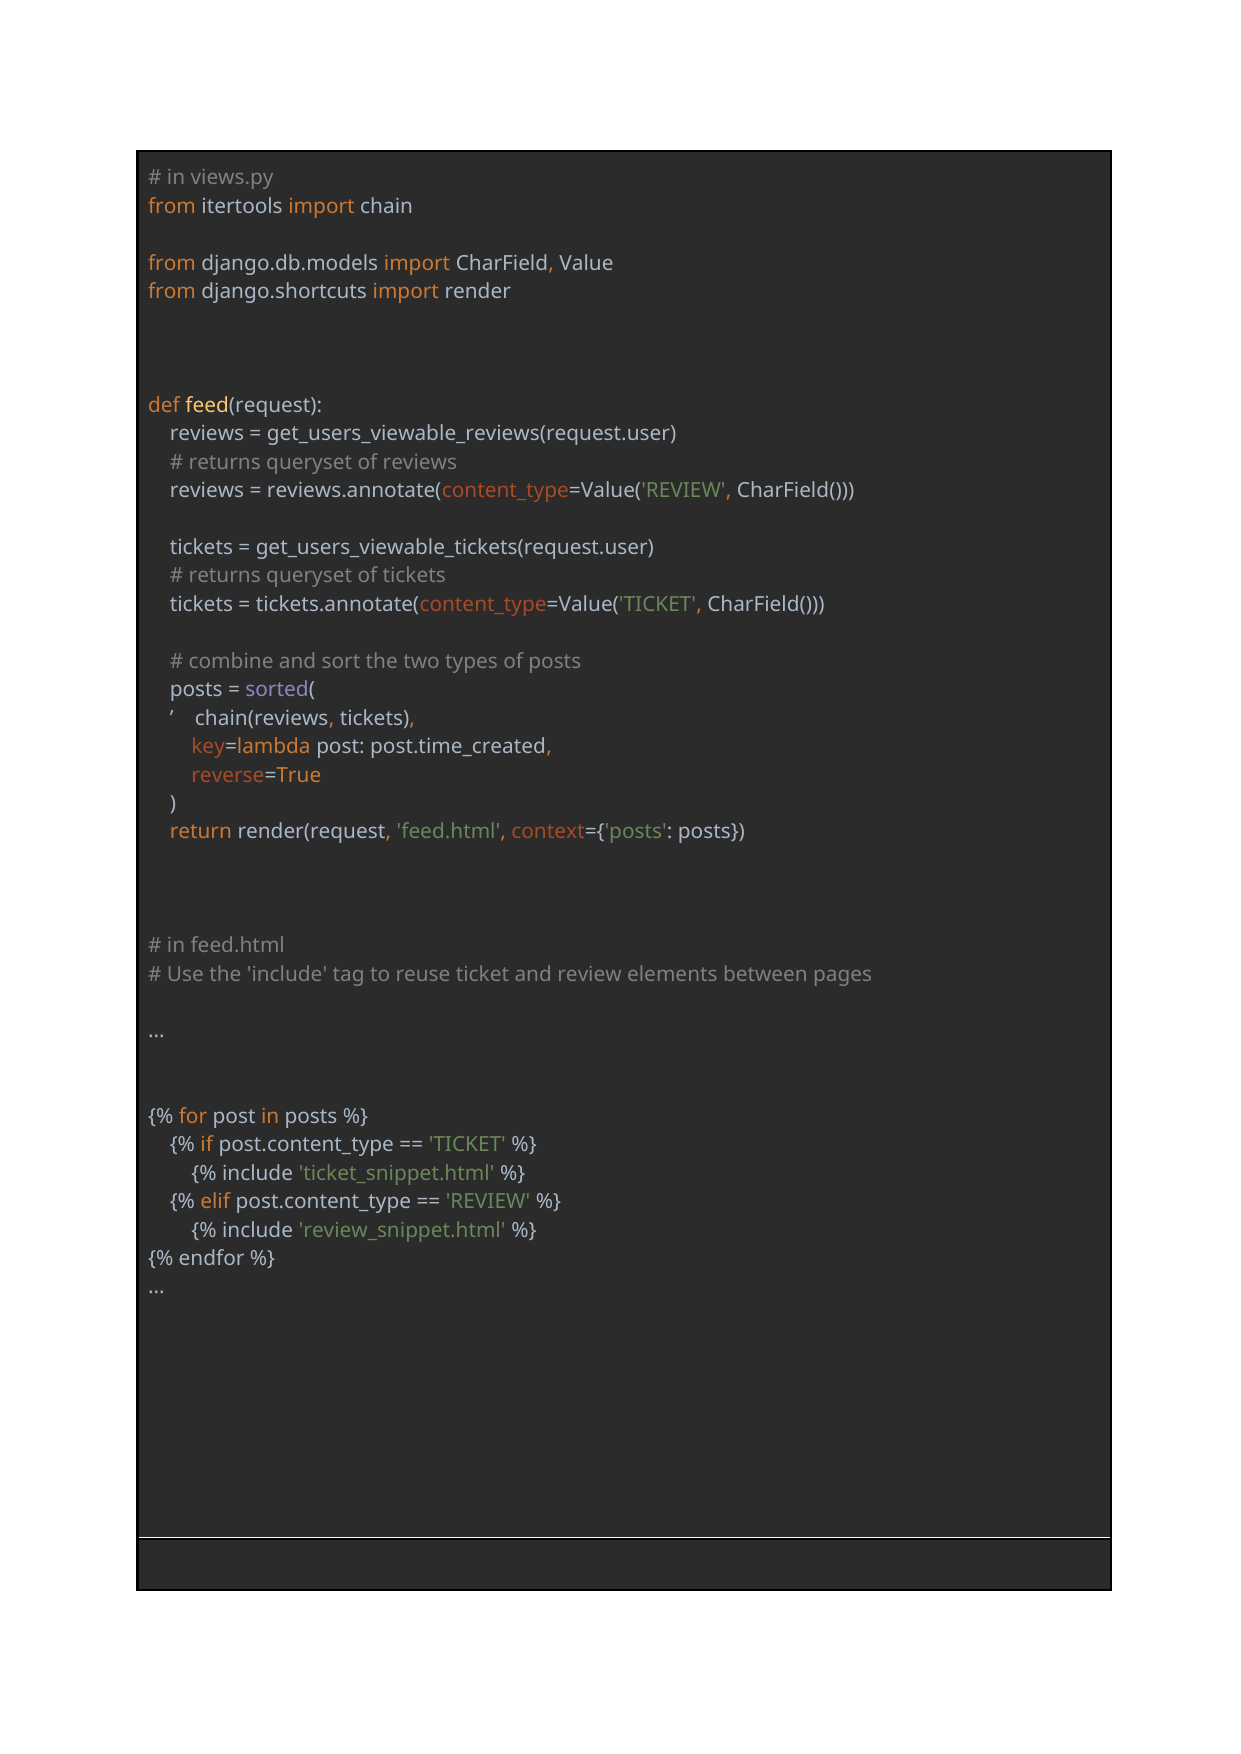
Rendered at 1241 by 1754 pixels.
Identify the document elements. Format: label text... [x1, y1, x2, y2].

table_cell [139, 1540, 1110, 1589]
table_header # in views.py from itertools import chain from django.db.models import CharField, Value from django.shortcuts import render def feed(request): reviews = get_users_viewable_reviews(request.user) # returns queryset of reviews reviews = reviews.annotate(content_type=Value('REVIEW', CharField())) tickets = get_users_viewable_tickets(request.user) # returns queryset of tickets tickets = tickets.annotate(content_type=Value('TICKET', CharField())) # combine and sort the two types of posts posts = sorted( ’ chain(reviews, tickets), key=lambda post: post.time_created, reverse=True ) return render(request, 'feed.html', context={'posts': posts}) # in feed.html # Use the 'include' tag to reuse ticket and review elements between pages ... {% for post in posts %} {% if post.content_type == 'TICKET' %} {% include 'ticket_snippet.html' %} {% elif post.content_type == 'REVIEW' %} {% include 'review_snippet.html' %} {% endfor %} ... [139, 152, 1110, 1537]
